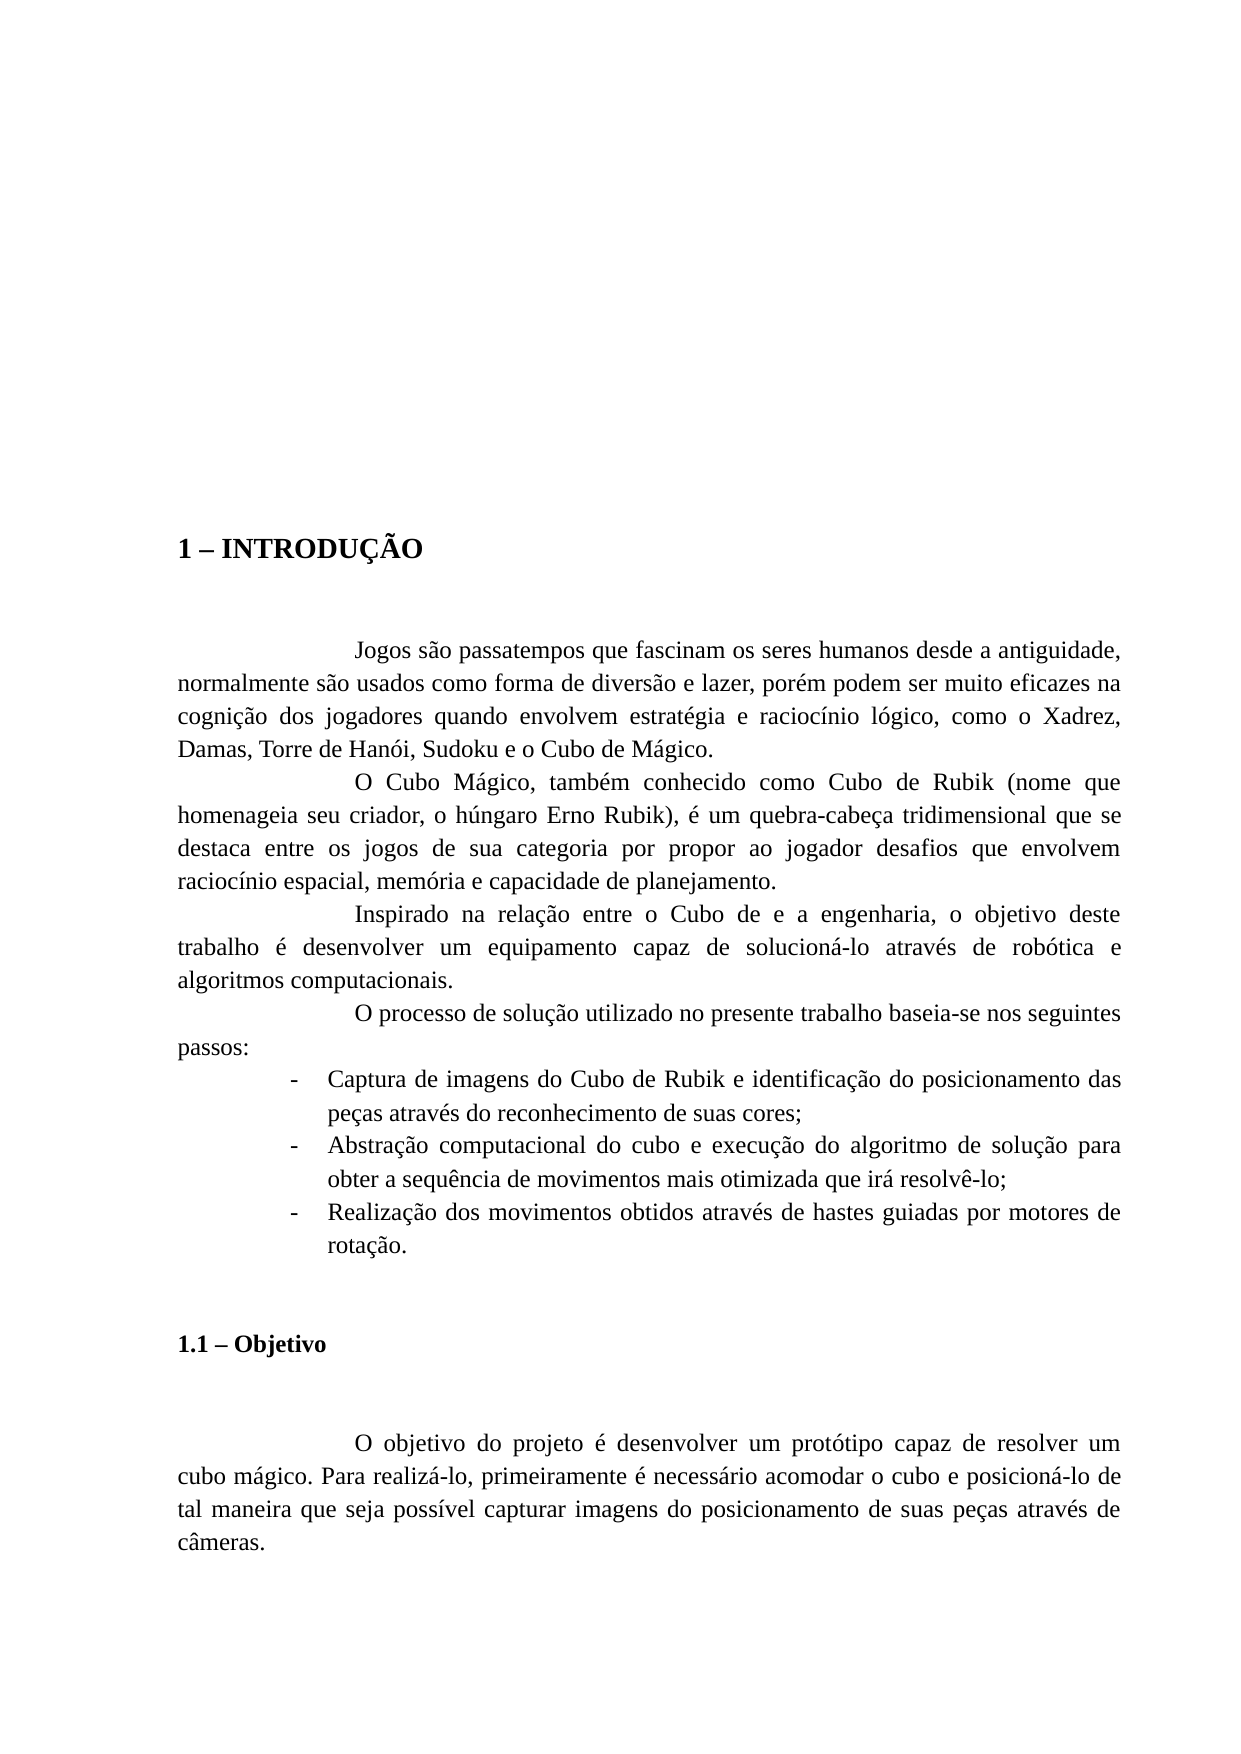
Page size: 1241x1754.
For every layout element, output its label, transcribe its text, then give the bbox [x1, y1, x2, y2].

list Captura de imagens do Cubo de Rubik e identificação do posicionamento das peças através do reconhecimento de suas cores; [290, 1064, 1122, 1126]
text O objetivo do projeto é desenvolver um protótipo capaz de resolver um cubo mágico. Para realizá-lo, primeiramente é necessário acomodar o cubo e posicioná-lo de tal maneira que seja possível capturar imagens do posicionamento de suas peças através de câmeras. [177, 1428, 1122, 1556]
list Realização dos movimentos obtidos através de hastes guiadas por motores de rotação. [290, 1197, 1122, 1258]
text O processo de solução utilizado no presente trabalho baseia-se nos seguintes passos: [177, 998, 1122, 1060]
text O Cubo Mágico, também conhecido como Cubo de Rubik (nome que homenageia seu criador, o húngaro Erno Rubik), é um quebra-cabeça tridimensional que se destaca entre os jogos de sua categoria por propor ao jogador desafios que envolvem raciocínio espacial, memória e capacidade de planejamento. [177, 767, 1122, 895]
text Inspirado na relação entre o Cubo de e a engenharia, o objetivo deste trabalho é desenvolver um equipamento capaz de solucioná-lo através de robótica e algoritmos computacionais. [177, 899, 1122, 994]
text Jogos são passatempos que fascinam os seres humanos desde a antiguidade, normalmente são usados como forma de diversão e lazer, porém podem ser muito eficazes na cognição dos jogadores quando envolvem estratégia e raciocínio lógico, como o Xadrez, Damas, Torre de Hanói, Sudoku e o Cubo de Mágico. [177, 635, 1122, 763]
list Abstração computacional do cubo e execução do algoritmo de solução para obter a sequência de movimentos mais otimizada que irá resolvê-lo; [290, 1131, 1122, 1192]
text 1 – INTRODUÇÃO [177, 531, 1122, 564]
text 1.1 – Objetivo [177, 1329, 1122, 1357]
